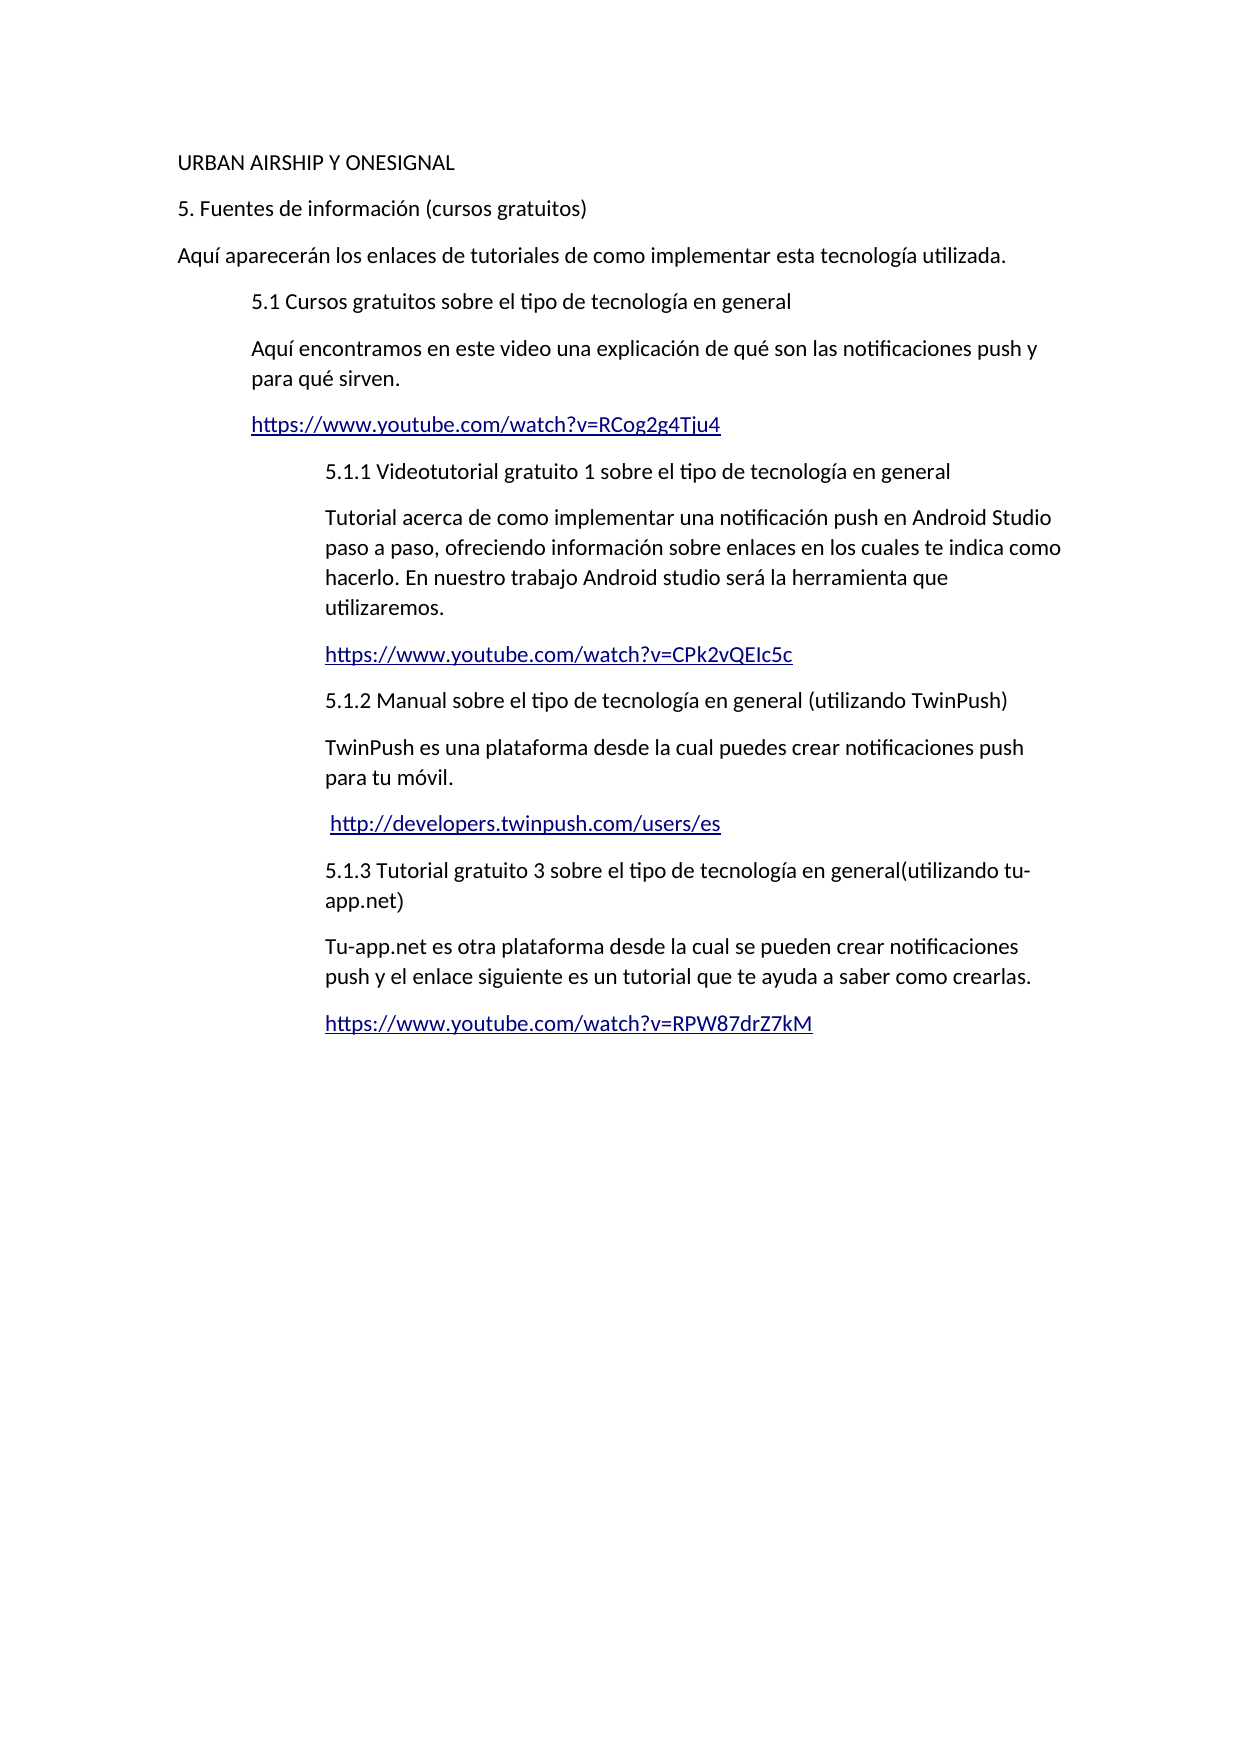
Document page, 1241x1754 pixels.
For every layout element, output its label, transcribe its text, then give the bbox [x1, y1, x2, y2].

text 5. Fuentes de información (cursos gratuitos) [177, 194, 1063, 222]
text Tutorial acerca de como implementar una notificación push en Android Studio paso a paso, ofreciendo información sobre enlaces en los cuales te indica como hacerlo. En nuestro trabajo Android studio será la herramienta que utilizaremos. [177, 503, 1063, 621]
text 5.1.1 Videotutorial gratuito 1 sobre el tipo de tecnología en general [177, 457, 1063, 485]
text Aquí encontramos en este video una explicación de qué son las notificaciones push y para qué sirven. [177, 334, 1063, 392]
text https://www.youtube.com/watch?v=CPk2vQEIc5c [177, 640, 1063, 668]
text http://developers.twinpush.com/users/es [177, 809, 1063, 837]
text TwinPush es una plataforma desde la cual puedes crear notificaciones push para tu móvil. [177, 733, 1063, 791]
text Tu-app.net es otra plataforma desde la cual se pueden crear notificaciones push y el enlace siguiente es un tutorial que te ayuda a saber como crearlas. [177, 932, 1063, 990]
text URBAN AIRSHIP Y ONESIGNAL [177, 148, 1063, 176]
text https://www.youtube.com/watch?v=RCog2g4Tju4 [177, 410, 1063, 438]
text 5.1.2 Manual sobre el tipo de tecnología en general (utilizando TwinPush) [177, 686, 1063, 714]
text 5.1 Cursos gratuitos sobre el tipo de tecnología en general [177, 287, 1063, 315]
text Aquí aparecerán los enlaces de tutoriales de como implementar esta tecnología utilizada. [177, 241, 1063, 269]
text https://www.youtube.com/watch?v=RPW87drZ7kM [177, 1009, 1063, 1037]
text 5.1.3 Tutorial gratuito 3 sobre el tipo de tecnología en general(utilizando tu- app.net) [177, 856, 1063, 914]
